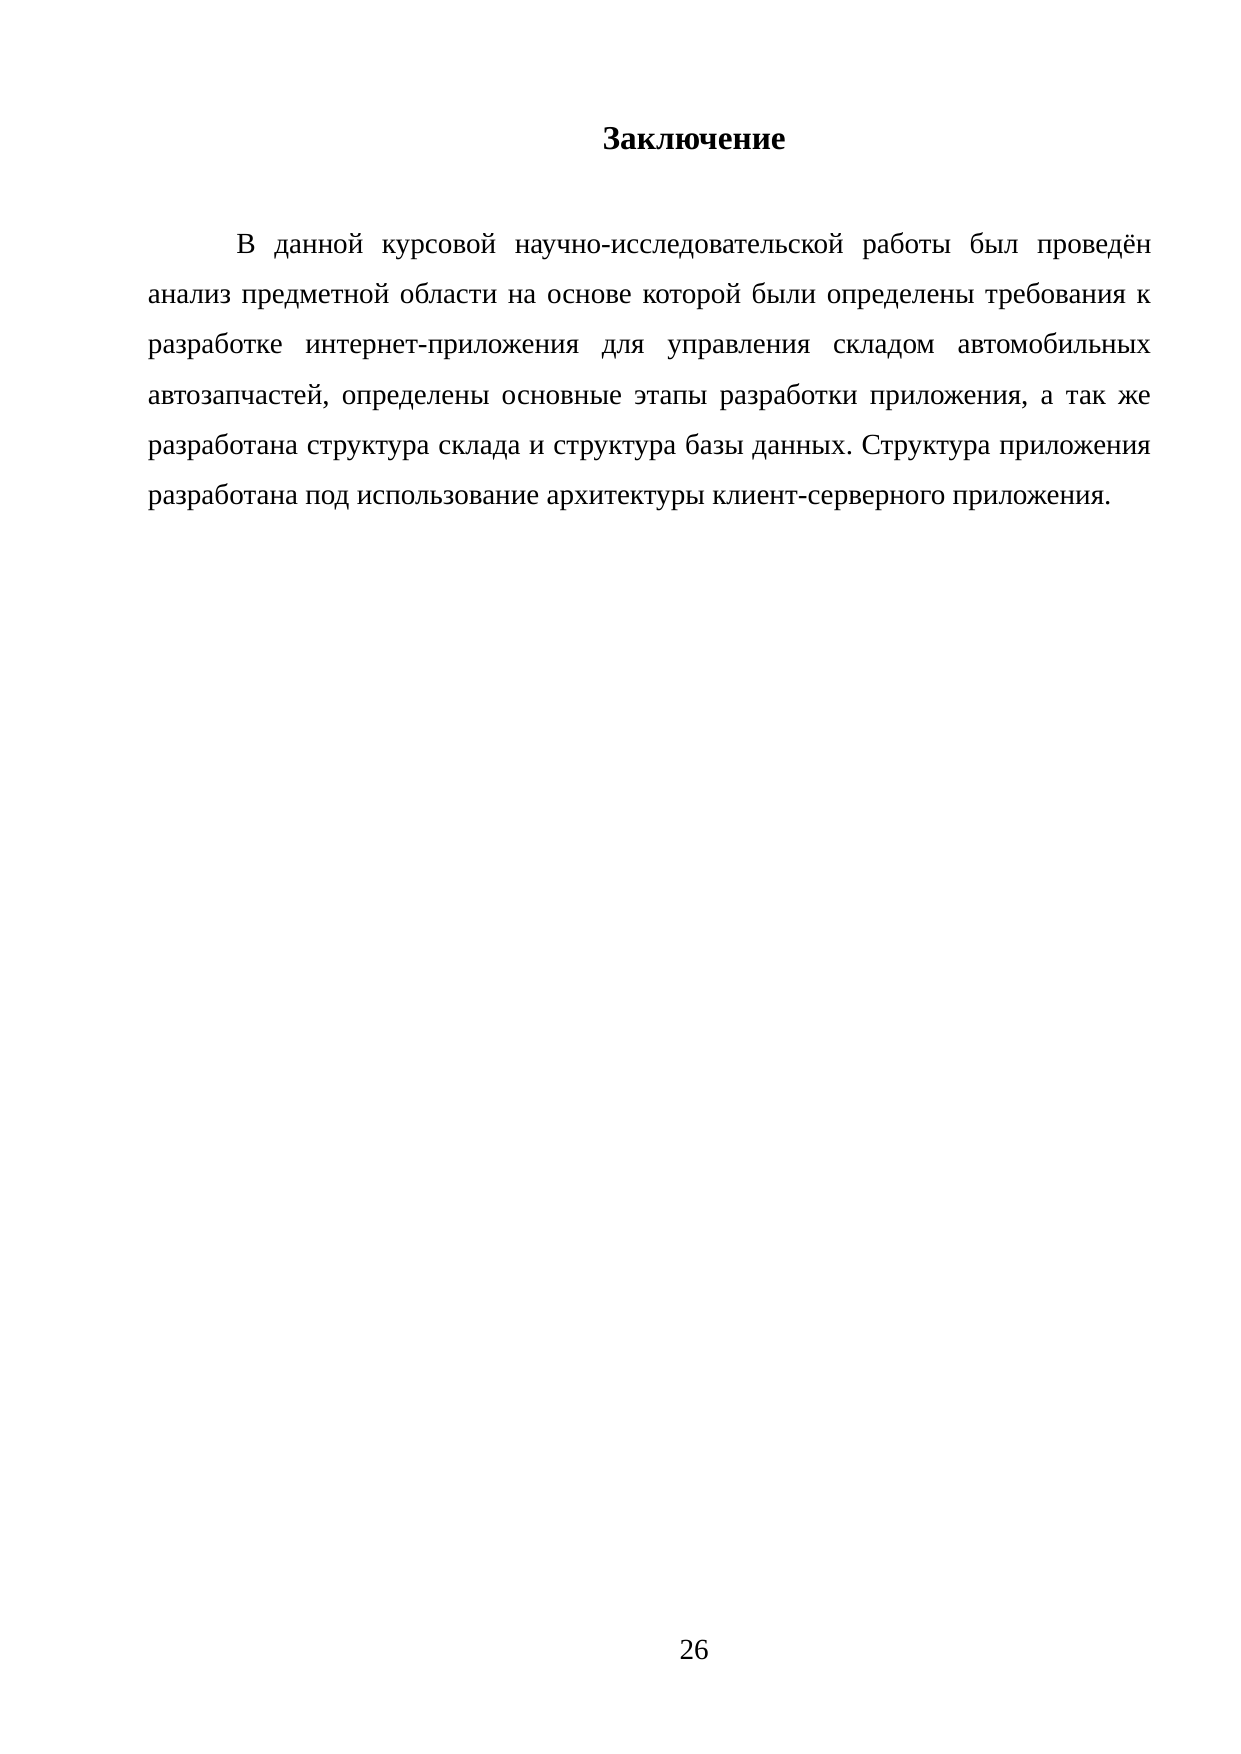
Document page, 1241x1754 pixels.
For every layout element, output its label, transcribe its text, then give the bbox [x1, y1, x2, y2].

text В данной курсовой научно-исследовательской работы был проведён анализ предметной области на основе которой были определены требования к разработке интернет-приложения для управления складом автомобильных автозапчастей, определены основные этапы разработки приложения, а так же разработана структура склада и структура базы данных. Структура приложения разработана под использование архитектуры клиент-серверного приложения. [148, 226, 1152, 511]
subtitle Заключение [148, 118, 1152, 156]
